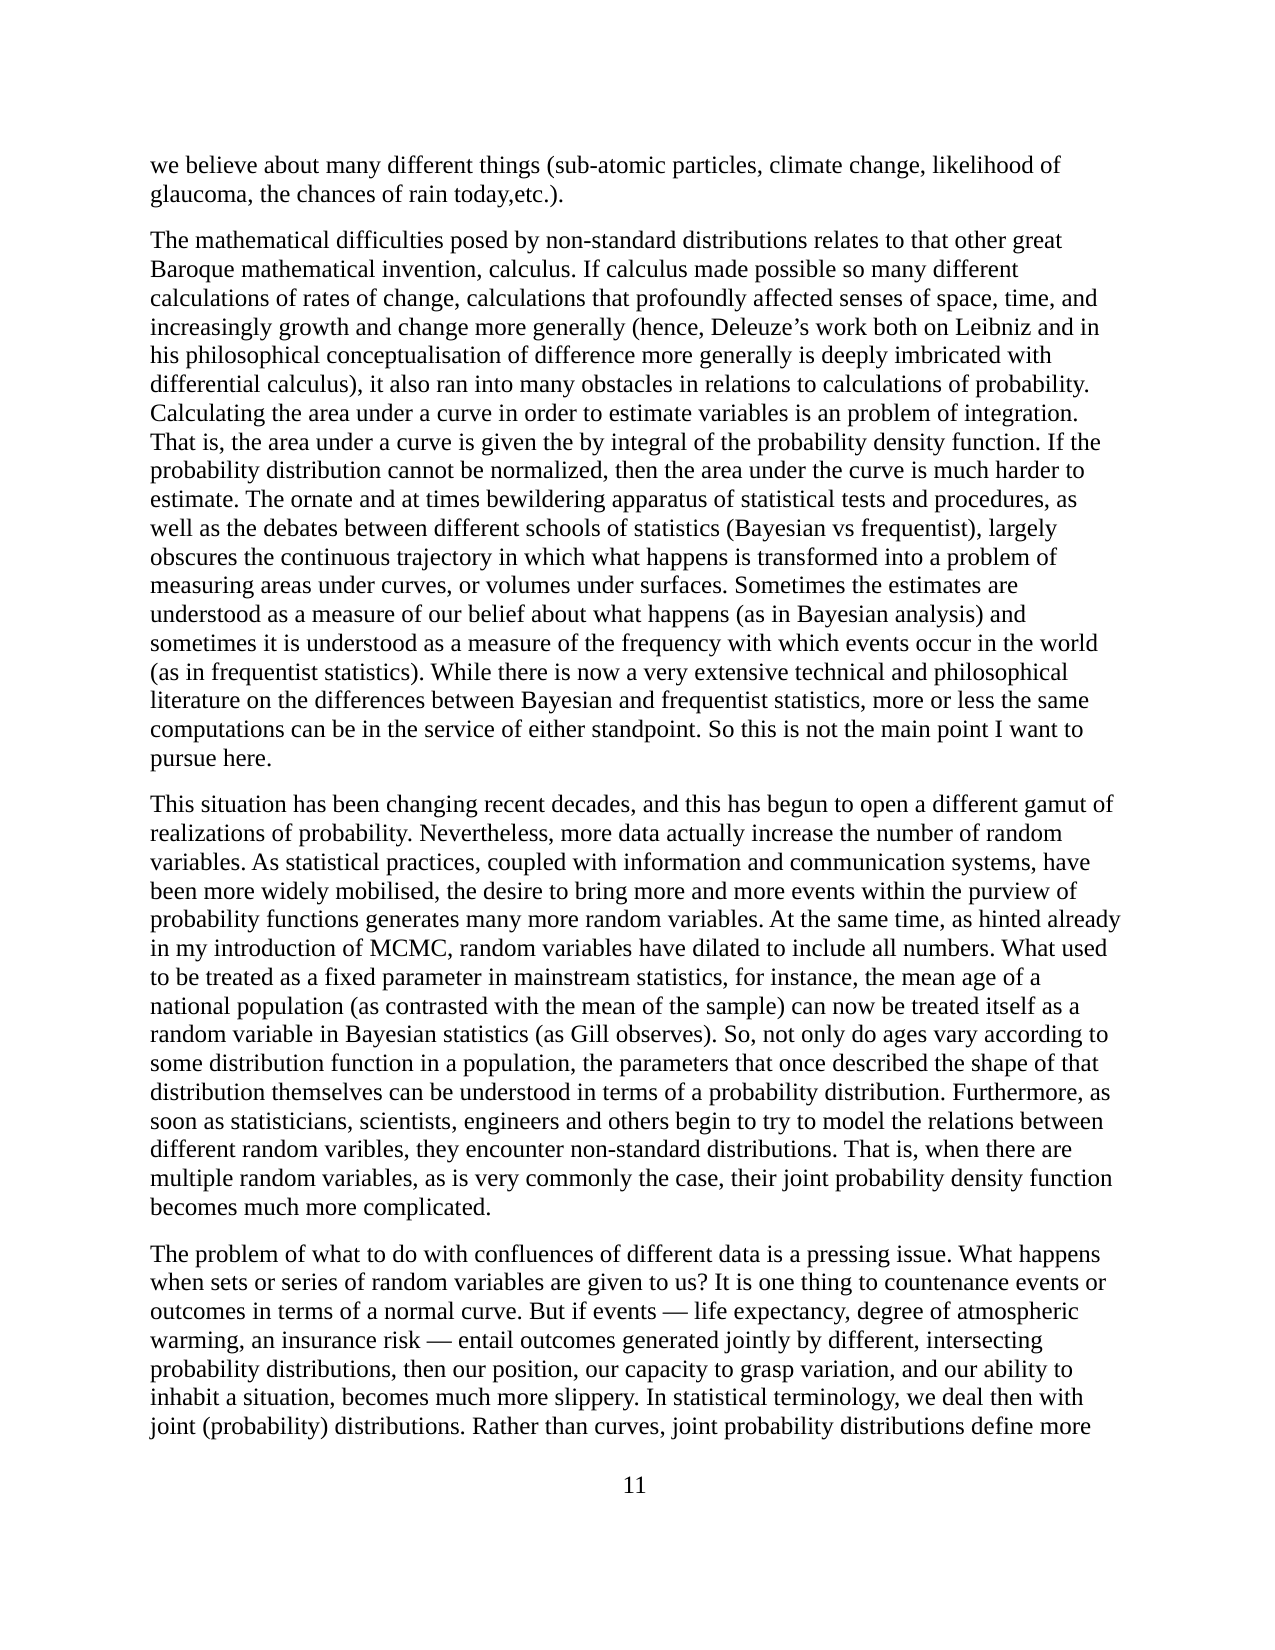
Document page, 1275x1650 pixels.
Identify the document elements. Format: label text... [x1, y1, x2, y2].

text This situation has been changing recent decades, and this has begun to open a different gamut of realizations of probability. Nevertheless, more data actually increase the number of random variables. As statistical practices, coupled with information and communication systems, have been more widely mobilised, the desire to bring more and more events within the purview of probability functions generates many more random variables. At the same time, as hinted already in my introduction of MCMC, random variables have dilated to include all numbers. What used to be treated as a fixed parameter in mainstream statistics, for instance, the mean age of a national population (as contrasted with the mean of the sample) can now be treated itself as a random variable in Bayesian statistics (as Gill observes). So, not only do ages vary according to some distribution function in a population, the parameters that once described the shape of that distribution themselves can be understood in terms of a probability distribution. Furthermore, as soon as statisticians, scientists, engineers and others begin to try to model the relations between different random varibles, they encounter non-standard distributions. That is, when there are multiple random variables, as is very commonly the case, their joint probability density function becomes much more complicated. [150, 789, 1125, 1221]
text The problem of what to do with confluences of different data is a pressing issue. What happens when sets or series of random variables are given to us? It is one thing to countenance events or outcomes in terms of a normal curve. But if events — life expectancy, degree of atmospheric warming, an insurance risk — entail outcomes generated jointly by different, intersecting probability distributions, then our position, our capacity to grasp variation, and our ability to inhabit a situation, becomes much more slippery. In statistical terminology, we deal then with joint (probability) distributions. Rather than curves, joint probability distributions define more [150, 1239, 1125, 1440]
text we believe about many different things (sub-atomic particles, climate change, likelihood of glaucoma, the chances of rain today,etc.). [150, 150, 1125, 207]
text The mathematical difficulties posed by non-standard distributions relates to that other great Baroque mathematical invention, calculus. If calculus made possible so many different calculations of rates of change, calculations that profoundly affected senses of space, time, and increasingly growth and change more generally (hence, Deleuze’s work both on Leibniz and in his philosophical conceptualisation of difference more generally is deeply imbricated with differential calculus), it also ran into many obstacles in relations to calculations of probability. Calculating the area under a curve in order to estimate variables is an problem of integration. That is, the area under a curve is given the by integral of the probability density function. If the probability distribution cannot be normalized, then the area under the curve is much harder to estimate. The ornate and at times bewildering apparatus of statistical tests and procedures, as well as the debates between different schools of statistics (Bayesian vs frequentist), largely obscures the continuous trajectory in which what happens is transformed into a problem of measuring areas under curves, or volumes under surfaces. Sometimes the estimates are understood as a measure of our belief about what happens (as in Bayesian analysis) and sometimes it is understood as a measure of the frequency with which events occur in the world (as in frequentist statistics). While there is now a very extensive technical and philosophical literature on the differences between Bayesian and frequentist statistics, more or less the same computations can be in the service of either standpoint. So this is not the main point I want to pursue here. [150, 225, 1125, 772]
